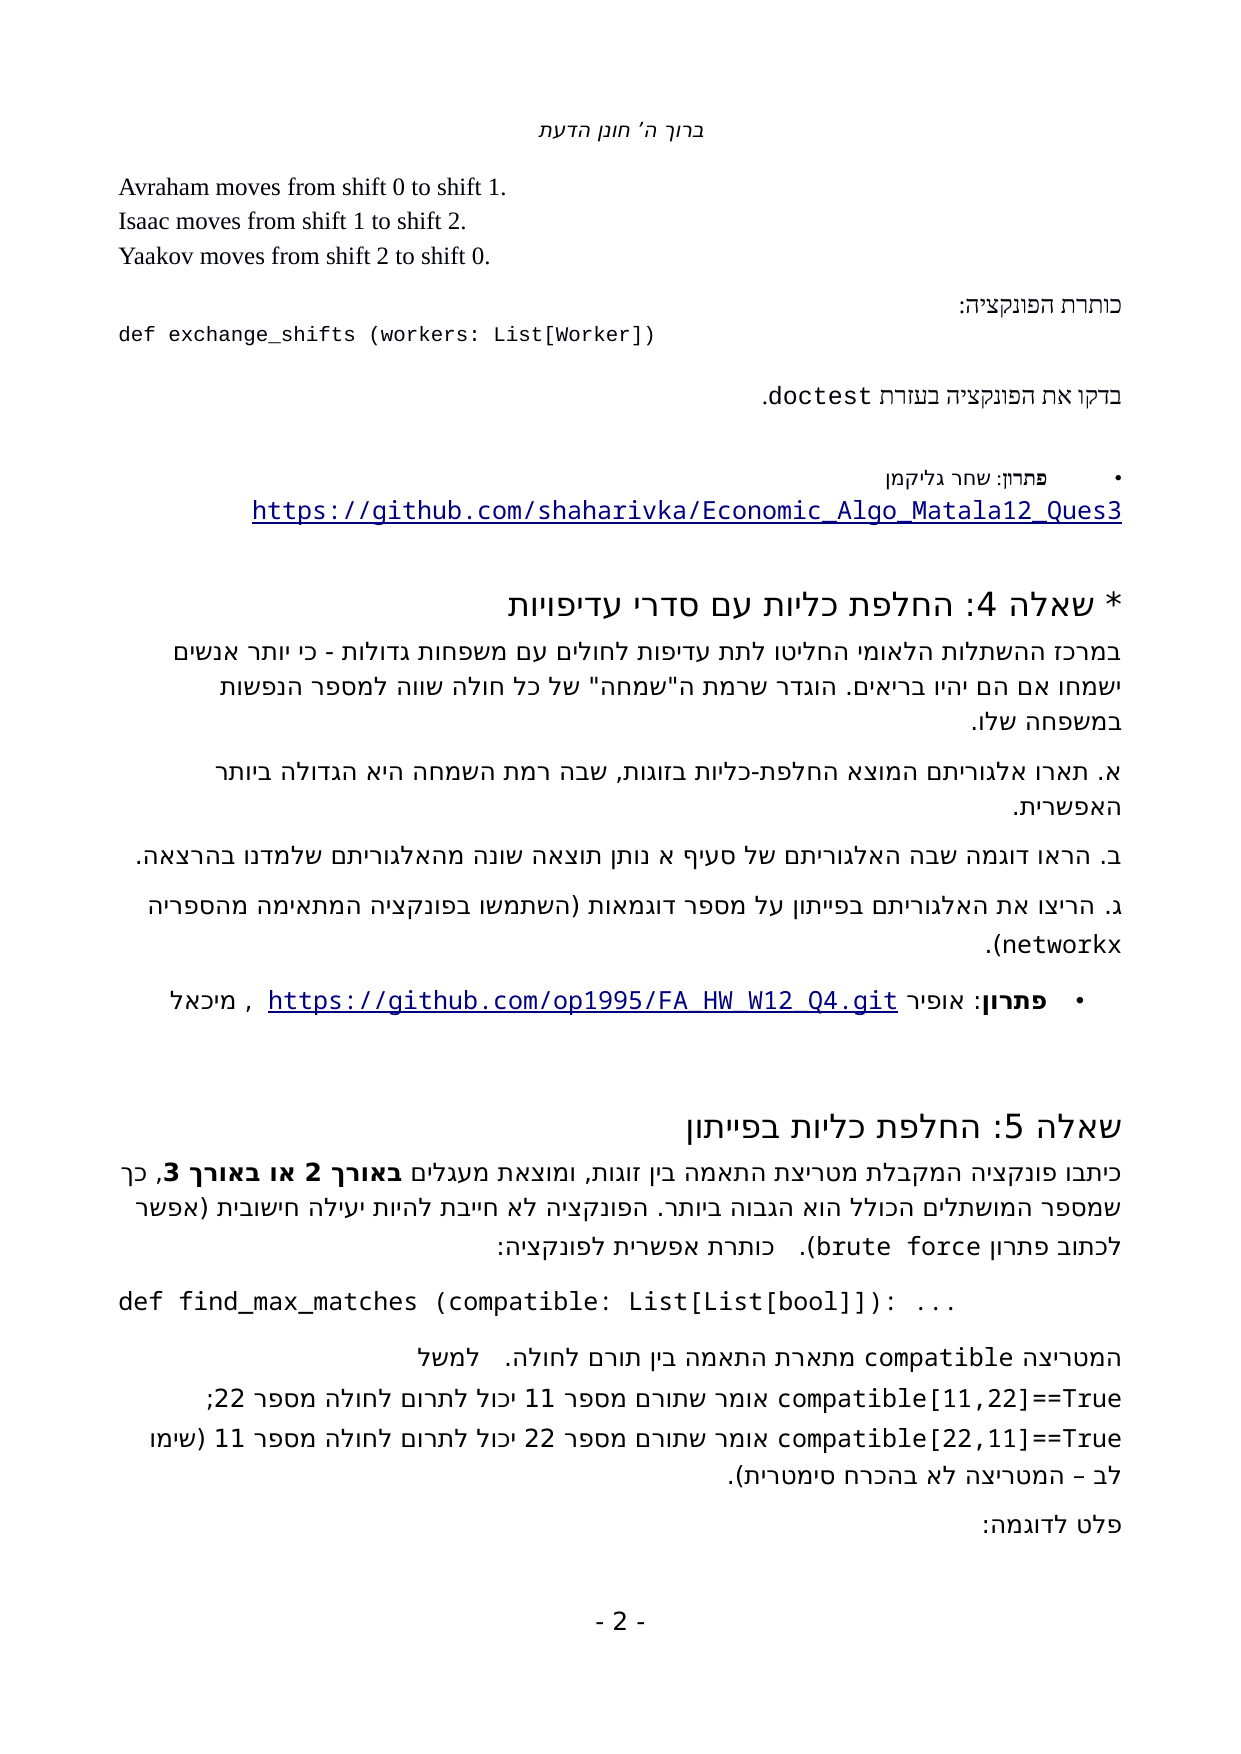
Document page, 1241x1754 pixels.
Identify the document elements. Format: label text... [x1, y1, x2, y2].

subtitle * שאלה 4: החלפת כליות עם סדרי עדיפויות [118, 586, 1122, 625]
text במרכז ההשתלות הלאומי החליטו לתת עדיפות לחולים עם משפחות גדולות - כי יותר אנשים ישמחו אם הם יהיו בריאים. הוגדר שרמת ה"שמחה" של כל חולה שווה למספר הנפשות במשפחה שלו. [118, 637, 1122, 736]
text פלט לדוגמה: [118, 1511, 1122, 1540]
subtitle שאלה 5: החלפת כליות בפייתון [118, 1107, 1122, 1146]
text המטריצה compatible מתארת התאמה בין תורם לחולה. למשל compatible[11,22]==True אומר שתורם מספר 11 יכול לתרום לחולה מספר 22; compatible[22,11]==True אומר שתורם מספר 22 יכול לתרום לחולה מספר 11 (שימו לב – המטריצה לא בהכרח סימטרית). [118, 1339, 1122, 1490]
text Avraham moves from shift 0 to shift 1. [118, 172, 1122, 201]
text בדקו את הפונקציה בעזרת doctest. [118, 381, 1122, 412]
text Isaac moves from shift 1 to shift 2. Yaakov moves from shift 2 to shift 0. [118, 206, 1122, 269]
text ב. הראו דוגמה שבה האלגוריתם של סעיף א נותן תוצאה שונה מהאלגוריתם שלמדנו בהרצאה. [118, 841, 1122, 871]
text א. תארו אלגוריתם המוצא החלפת-כליות בזוגות, שבה רמת השמחה היא הגדולה ביותר האפשרית. [118, 757, 1122, 821]
text כיתבו פונקציה המקבלת מטריצת התאמה בין זוגות, ומוצאת מעגלים באורך 2 או באורך 3, כך שמספר המושתלים הכולל הוא הגבוה ביותר. הפונקציה לא חייבת להיות יעילה חישובית (אפשר לכתוב פתרון brute force). כותרת אפשרית לפונקציה: [118, 1159, 1122, 1263]
text ג. הריצו את האלגוריתם בפייתון על מספר דוגמאות (השתמשו בפונקציה המתאימה מהספריה networkx). [118, 891, 1122, 961]
text def find_max_matches (compatible: List[List[bool]]): ... [118, 1284, 1122, 1318]
list פתרון: אופיר https://github.com/op1995/FA_HW_W12_Q4.git , מיכאל [118, 982, 1084, 1016]
list פתרון: שחר גליקמן https://github.com/shaharivka/Economic_Algo_Matala12_Ques3 [118, 459, 1122, 527]
text כותרת הפונקציה: [118, 290, 1122, 319]
text def exchange_shifts (workers: List[Worker]) [118, 324, 1122, 348]
